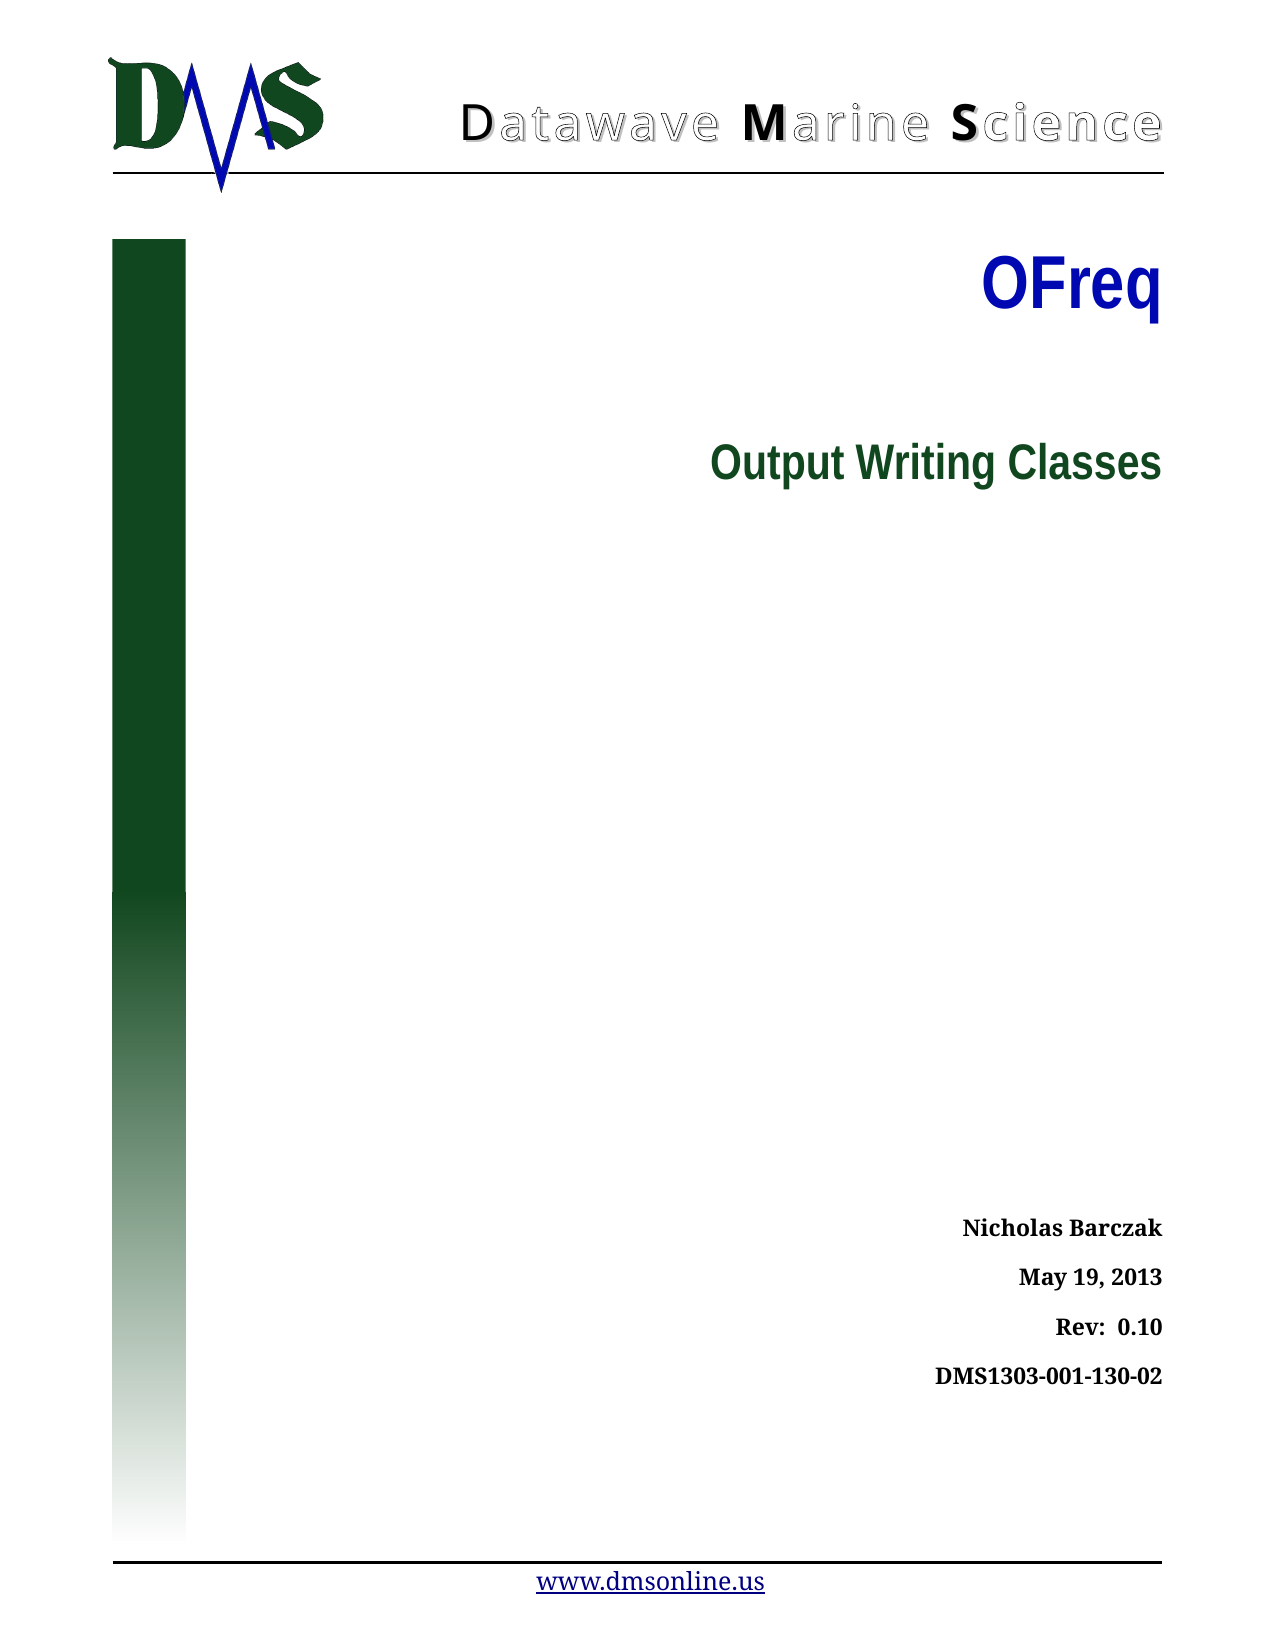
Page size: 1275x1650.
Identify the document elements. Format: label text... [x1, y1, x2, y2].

text DMS1303-001-130-02 [186, 1360, 1162, 1391]
text Rev: 0.10 [186, 1310, 1162, 1342]
title oFreq [112, 238, 1162, 324]
text May 19, 2013 [186, 1261, 1162, 1292]
subtitle Output Writing Classes [186, 432, 1162, 490]
text Nicholas Barczak [186, 1212, 1162, 1243]
picture [105, 53, 326, 195]
